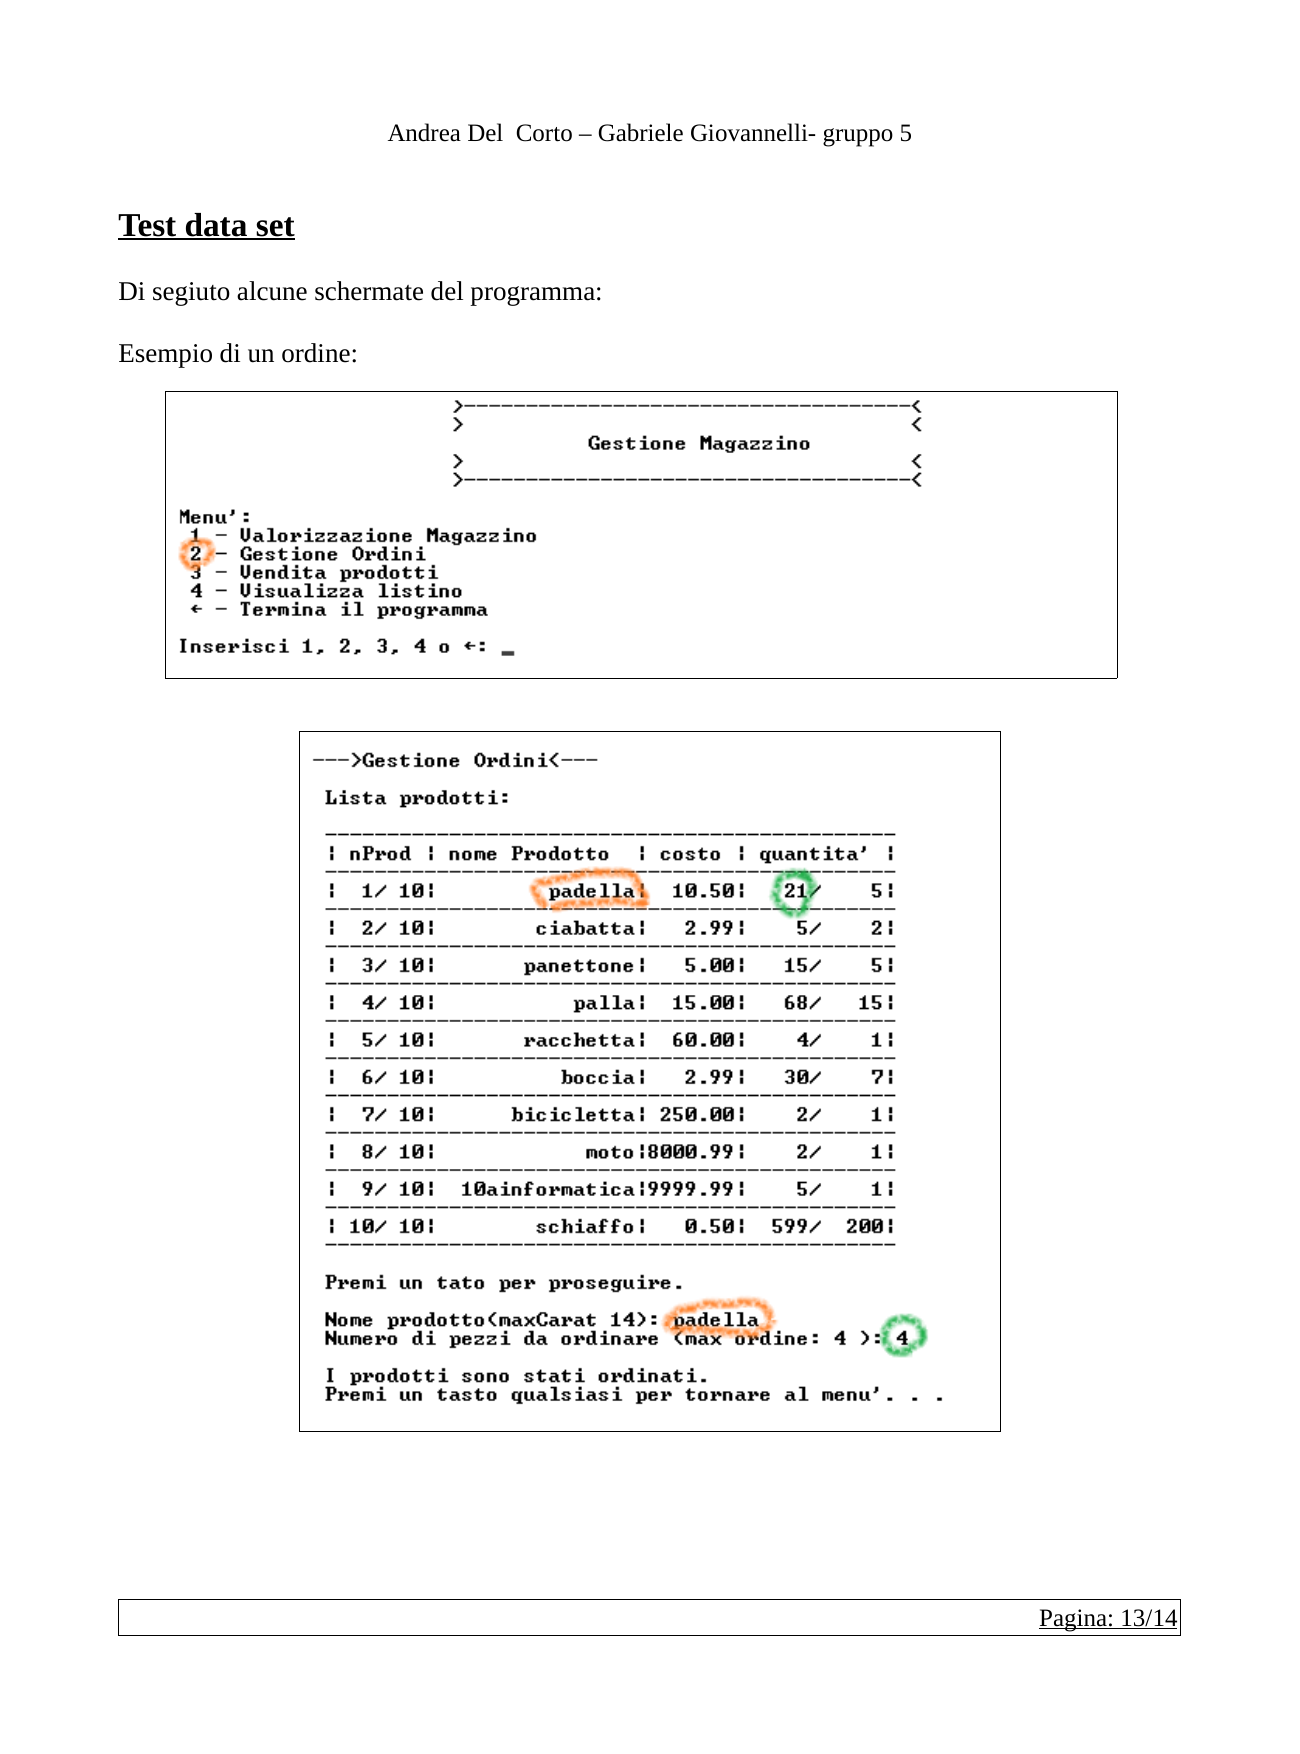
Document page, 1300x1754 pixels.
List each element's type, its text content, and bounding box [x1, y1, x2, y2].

picture [301, 733, 998, 1429]
picture [168, 393, 1114, 676]
text Di segiuto alcune schermate del programma: [118, 274, 1181, 306]
text Esempio di un ordine: [118, 337, 1181, 368]
text [166, 392, 1117, 678]
subtitle Test data set [118, 205, 1181, 243]
